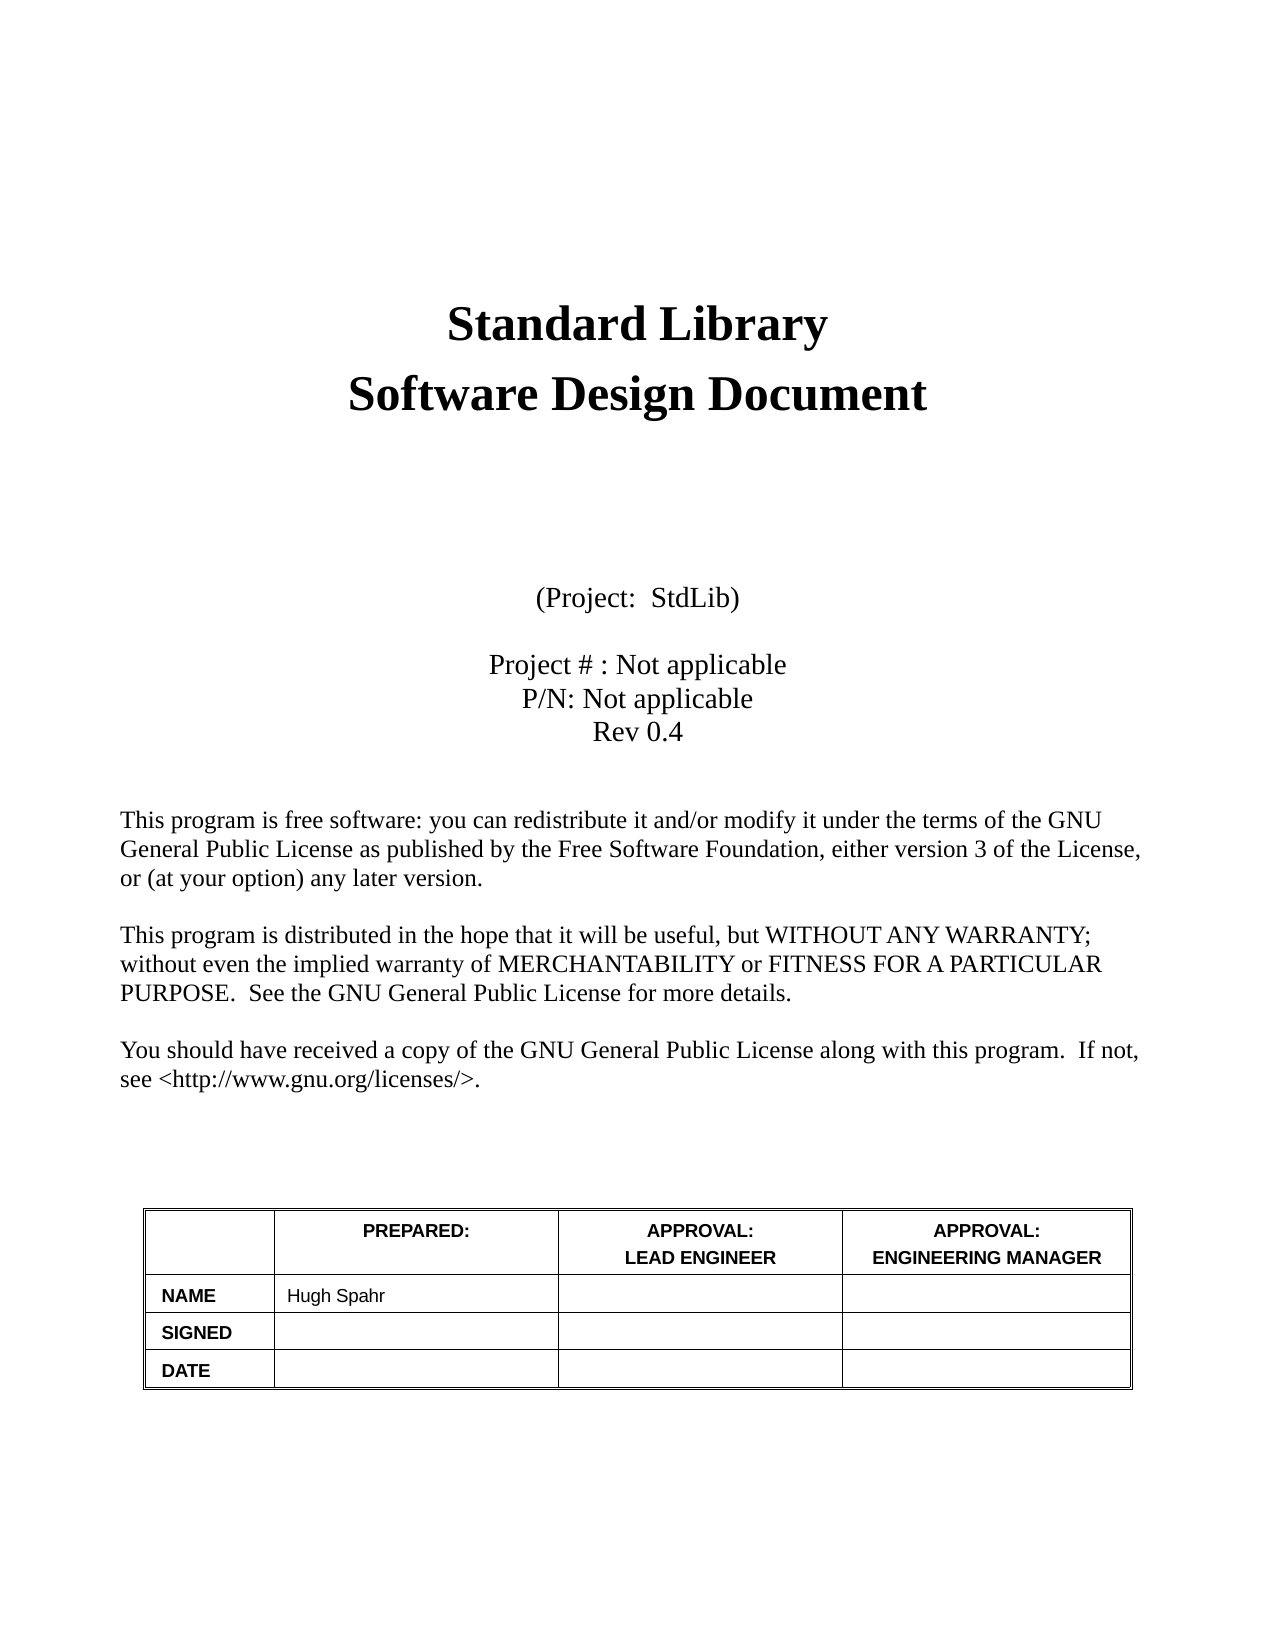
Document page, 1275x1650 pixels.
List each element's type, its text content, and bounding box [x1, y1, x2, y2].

table_cell NAME [146, 1275, 274, 1312]
table_cell SIGNED [146, 1313, 274, 1349]
table_header APPROVAL: LEAD ENGINEER [559, 1211, 842, 1274]
table_header APPROVAL: ENGINEERING MANAGER [843, 1211, 1130, 1274]
table_cell DATE [146, 1350, 274, 1387]
text This program is distributed in the hope that it will be useful, but WITHOUT ANY WARRANTY; without even the implied warranty of MERCHANTABILITY or FITNESS FOR A PARTICULAR PURPOSE. See the GNU General Public License for more details. [120, 921, 1155, 1007]
text Standard Library [120, 294, 1155, 351]
text P/N: Not applicable [120, 681, 1155, 714]
table_cell [275, 1350, 558, 1387]
table_header PREPARED: [275, 1211, 558, 1274]
table_cell [275, 1313, 558, 1349]
text Project # : Not applicable [120, 647, 1155, 681]
text (Project: StdLib) [120, 580, 1155, 614]
table_cell [559, 1313, 842, 1349]
text You should have received a copy of the GNU General Public License along with this program. If not, see <http://www.gnu.org/licenses/>. [120, 1036, 1155, 1093]
text Rev 0.4 [120, 714, 1155, 748]
table_cell [843, 1275, 1130, 1312]
table_cell [559, 1350, 842, 1387]
table_cell [843, 1350, 1130, 1387]
table_header [146, 1211, 274, 1274]
table_cell [559, 1275, 842, 1312]
table_cell [843, 1313, 1130, 1349]
text Software Design Document [120, 364, 1155, 421]
table_cell Hugh Spahr [275, 1275, 558, 1312]
